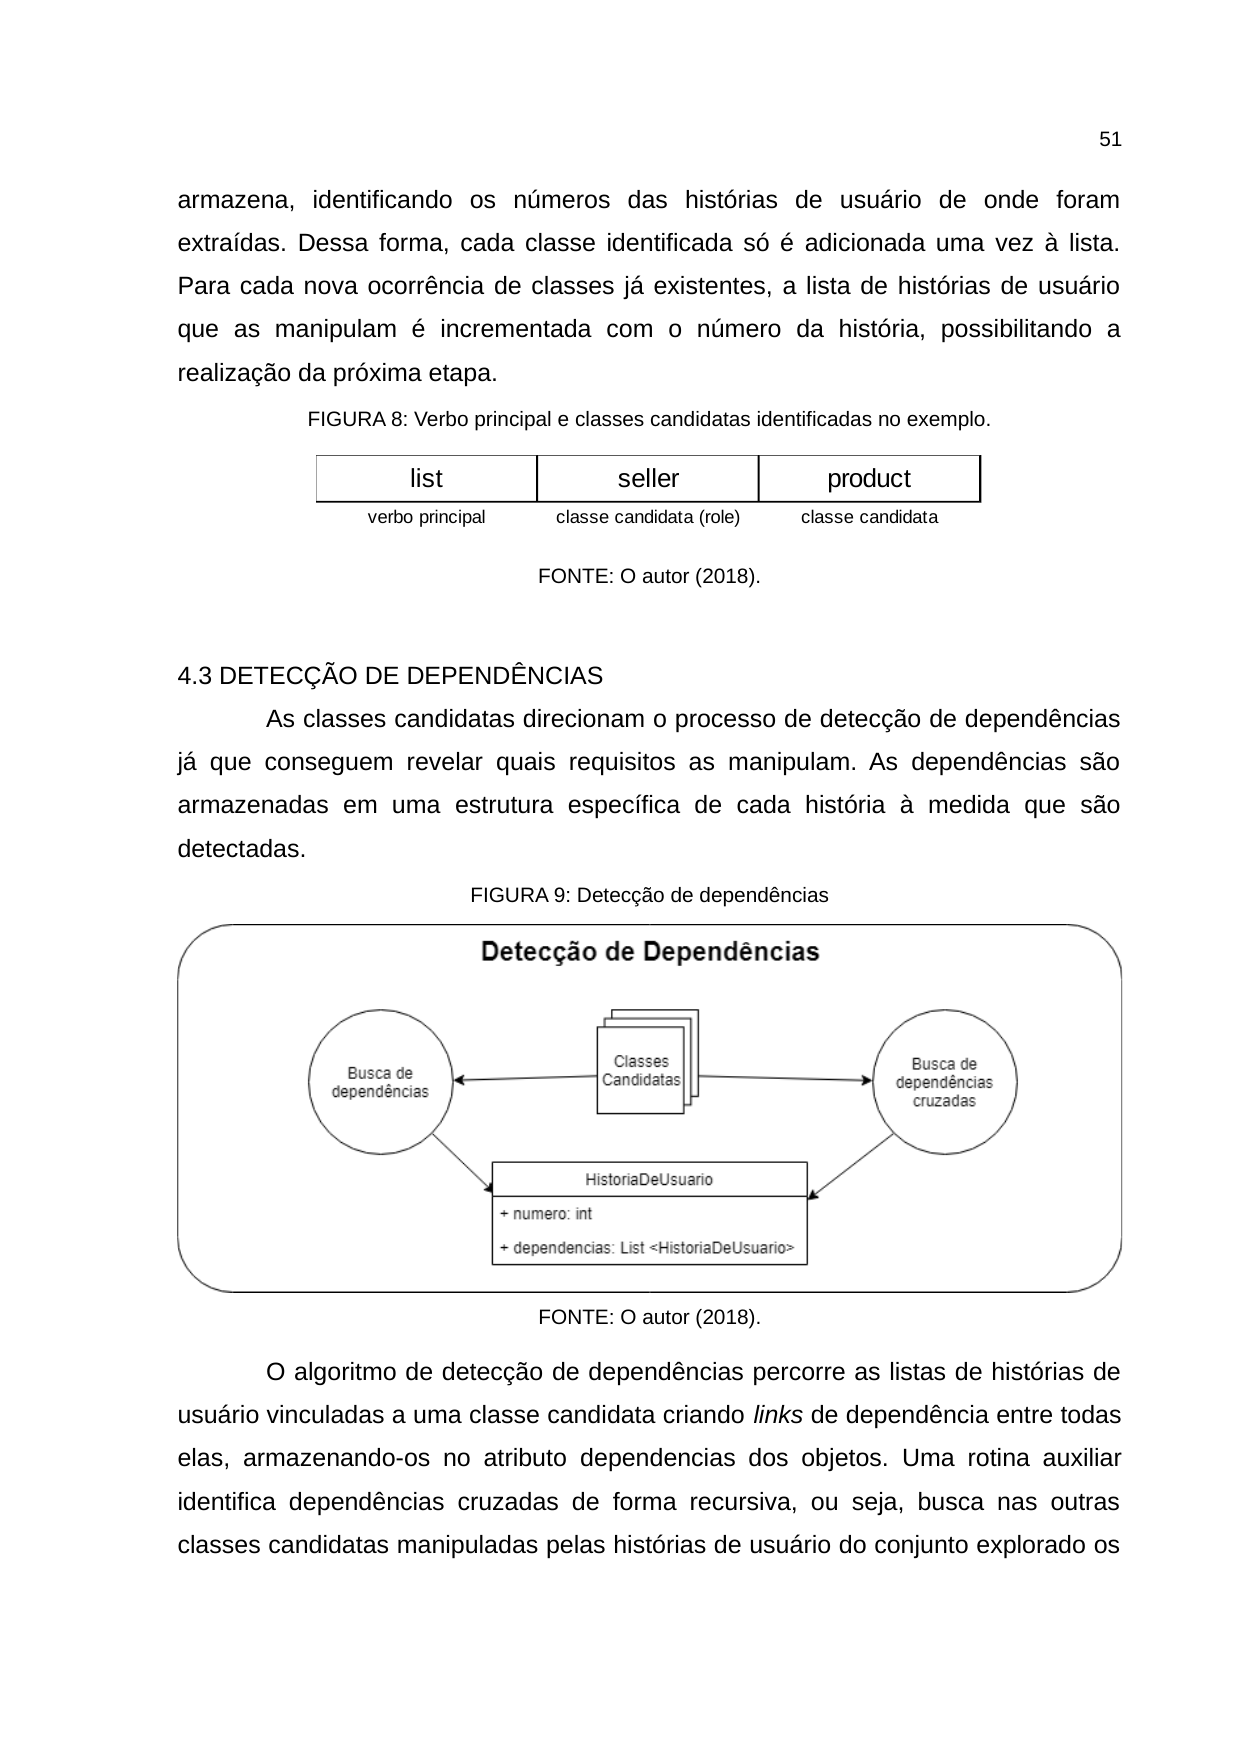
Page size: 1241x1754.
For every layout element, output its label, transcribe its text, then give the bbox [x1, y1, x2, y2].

text FONTE: O autor (2018). [177, 1293, 1122, 1329]
text FIGURA 9: Detecção de dependências [177, 883, 1122, 907]
text FIGURA 8: Verbo principal e classes candidatas identificadas no exemplo. [211, 407, 1088, 431]
text armazena, identificando os números das histórias de usuário de onde foram extraídas. Dessa forma, cada classe identificada só é adicionada uma vez à lista. Para cada nova ocorrência de classes já existentes, a lista de histórias de usuário que as manipulam é incrementada com o número da história, possibilitando a realização da próxima etapa. [177, 185, 1122, 386]
subtitle Detecção de dependências [177, 661, 1122, 690]
picture [177, 924, 1123, 1293]
text As classes candidatas direcionam o processo de detecção de dependências já que conseguem revelar quais requisitos as manipulam. As dependências são armazenadas em uma estrutura específica de cada história à medida que são detectadas. [177, 704, 1122, 862]
text O algoritmo de detecção de dependências percorre as listas de histórias de usuário vinculadas a uma classe candidata criando links de dependência entre todas elas, armazenando-os no atributo dependencias dos objetos. Uma rotina auxiliar identifica dependências cruzadas de forma recursiva, ou seja, busca nas outras classes candidatas manipuladas pelas histórias de usuário do conjunto explorado os [177, 1329, 1122, 1558]
text FONTE: O autor (2018). [211, 563, 1088, 587]
text [177, 907, 1122, 924]
